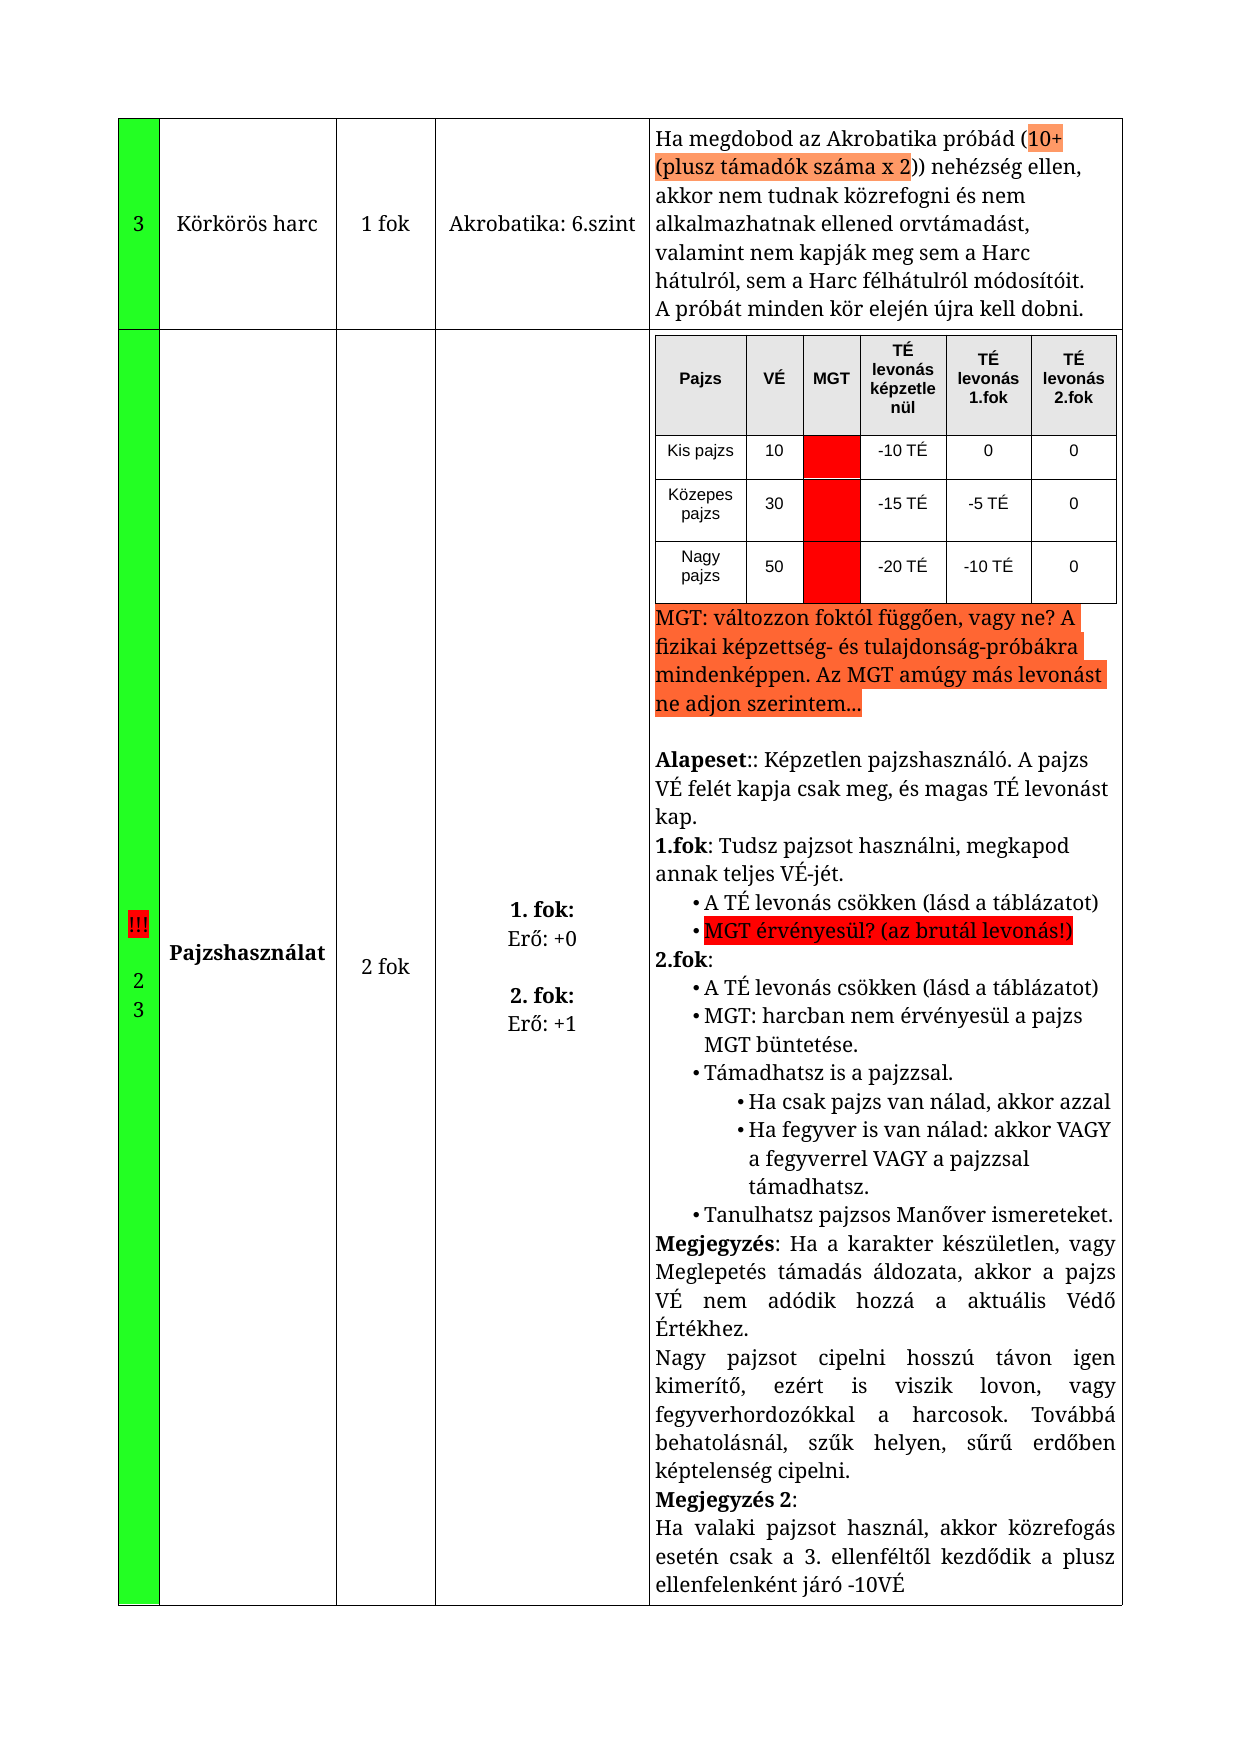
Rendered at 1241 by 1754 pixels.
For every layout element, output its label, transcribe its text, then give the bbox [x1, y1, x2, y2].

table_cell -10 TÉ [947, 542, 1031, 603]
table_cell 1 fok [337, 119, 435, 329]
table_cell Körkörös harc [160, 119, 336, 329]
table_header VÉ [747, 336, 803, 435]
table_cell [804, 480, 860, 541]
table_cell Pajzshasználat [160, 330, 336, 1604]
table_cell Közepes pajzs [656, 480, 746, 541]
table_cell 0 [1032, 480, 1116, 541]
table_cell [804, 542, 860, 603]
table_cell [804, 436, 860, 478]
table_cell 1. fok: Erő: +0 2. fok: Erő: +1 [436, 330, 649, 1604]
table_cell 0 [1032, 542, 1116, 603]
table_cell -20 TÉ [861, 542, 946, 603]
table_cell 30 [747, 480, 803, 541]
table_cell 0 [947, 436, 1031, 478]
table_header TÉ levonás 2.fok [1032, 336, 1116, 435]
table_header Pajzs [656, 336, 746, 435]
table_cell 10 [747, 436, 803, 478]
table_cell -5 TÉ [947, 480, 1031, 541]
table_cell 3 [119, 119, 159, 329]
table_cell 2 fok [337, 330, 435, 1604]
table_cell -10 TÉ [861, 436, 946, 478]
table_cell Ha megdobod az Akrobatika próbád (10+(plusz támadók száma x 2)) nehézség ellen, akkor nem tudnak közrefogni és nem alkalmazhatnak ellened orvtámadást, valamint nem kapják meg sem a Harc hátulról, sem a Harc félhátulról módosítóit. A próbát minden kör elején újra kell dobni. [650, 119, 1122, 329]
table_header MGT [804, 336, 860, 435]
table_header TÉ levonás képzetlenül [861, 336, 946, 435]
table_cell Akrobatika: 6.szint [436, 119, 649, 329]
table_cell !!! 2 3 [119, 330, 159, 1604]
table_header TÉ levonás 1.fok [947, 336, 1031, 435]
table_cell Nagy pajzs [656, 542, 746, 603]
table_cell 50 [747, 542, 803, 603]
table_cell Kis pajzs [656, 436, 746, 478]
table_cell MGT: változzon foktól függően, vagy ne? A fizikai képzettség- és tulajdonság-próbákra mindenképpen. Az MGT amúgy más levonást ne adjon szerintem... Alapeset:: Képzetlen pajzshasználó. A pajzs VÉ felét kapja csak meg, és magas TÉ levonást kap. 1.fok: Tudsz pajzsot használni, megkapod annak teljes VÉ-jét. A TÉ levonás csökken (lásd a táblázatot) MGT érvényesül? (az brutál levonás!) 2.fok: A TÉ levonás csökken (lásd a táblázatot) MGT: harcban nem érvényesül a pajzs MGT büntetése. Támadhatsz is a pajzzsal. Ha csak pajzs van nálad, akkor azzal Ha fegyver is van nálad: akkor VAGY a fegyverrel VAGY a pajzzsal támadhatsz. Tanulhatsz pajzsos Manőver ismereteket. Megjegyzés: Ha a karakter készületlen, vagy Meglepetés támadás áldozata, akkor a pajzs VÉ nem adódik hozzá a aktuális Védő Értékhez. Nagy pajzsot cipelni hosszú távon igen kimerítő, ezért is viszik lovon, vagy fegyverhordozókkal a harcosok. Továbbá behatolásnál, szűk helyen, sűrű erdőben képtelenség cipelni. Megjegyzés 2: Ha valaki pajzsot használ, akkor közrefogás esetén csak a 3. ellenféltől kezdődik a plusz ellenfelenként járó -10VÉ [650, 330, 1122, 1604]
table_cell -15 TÉ [861, 480, 946, 541]
table_cell 0 [1032, 436, 1116, 478]
